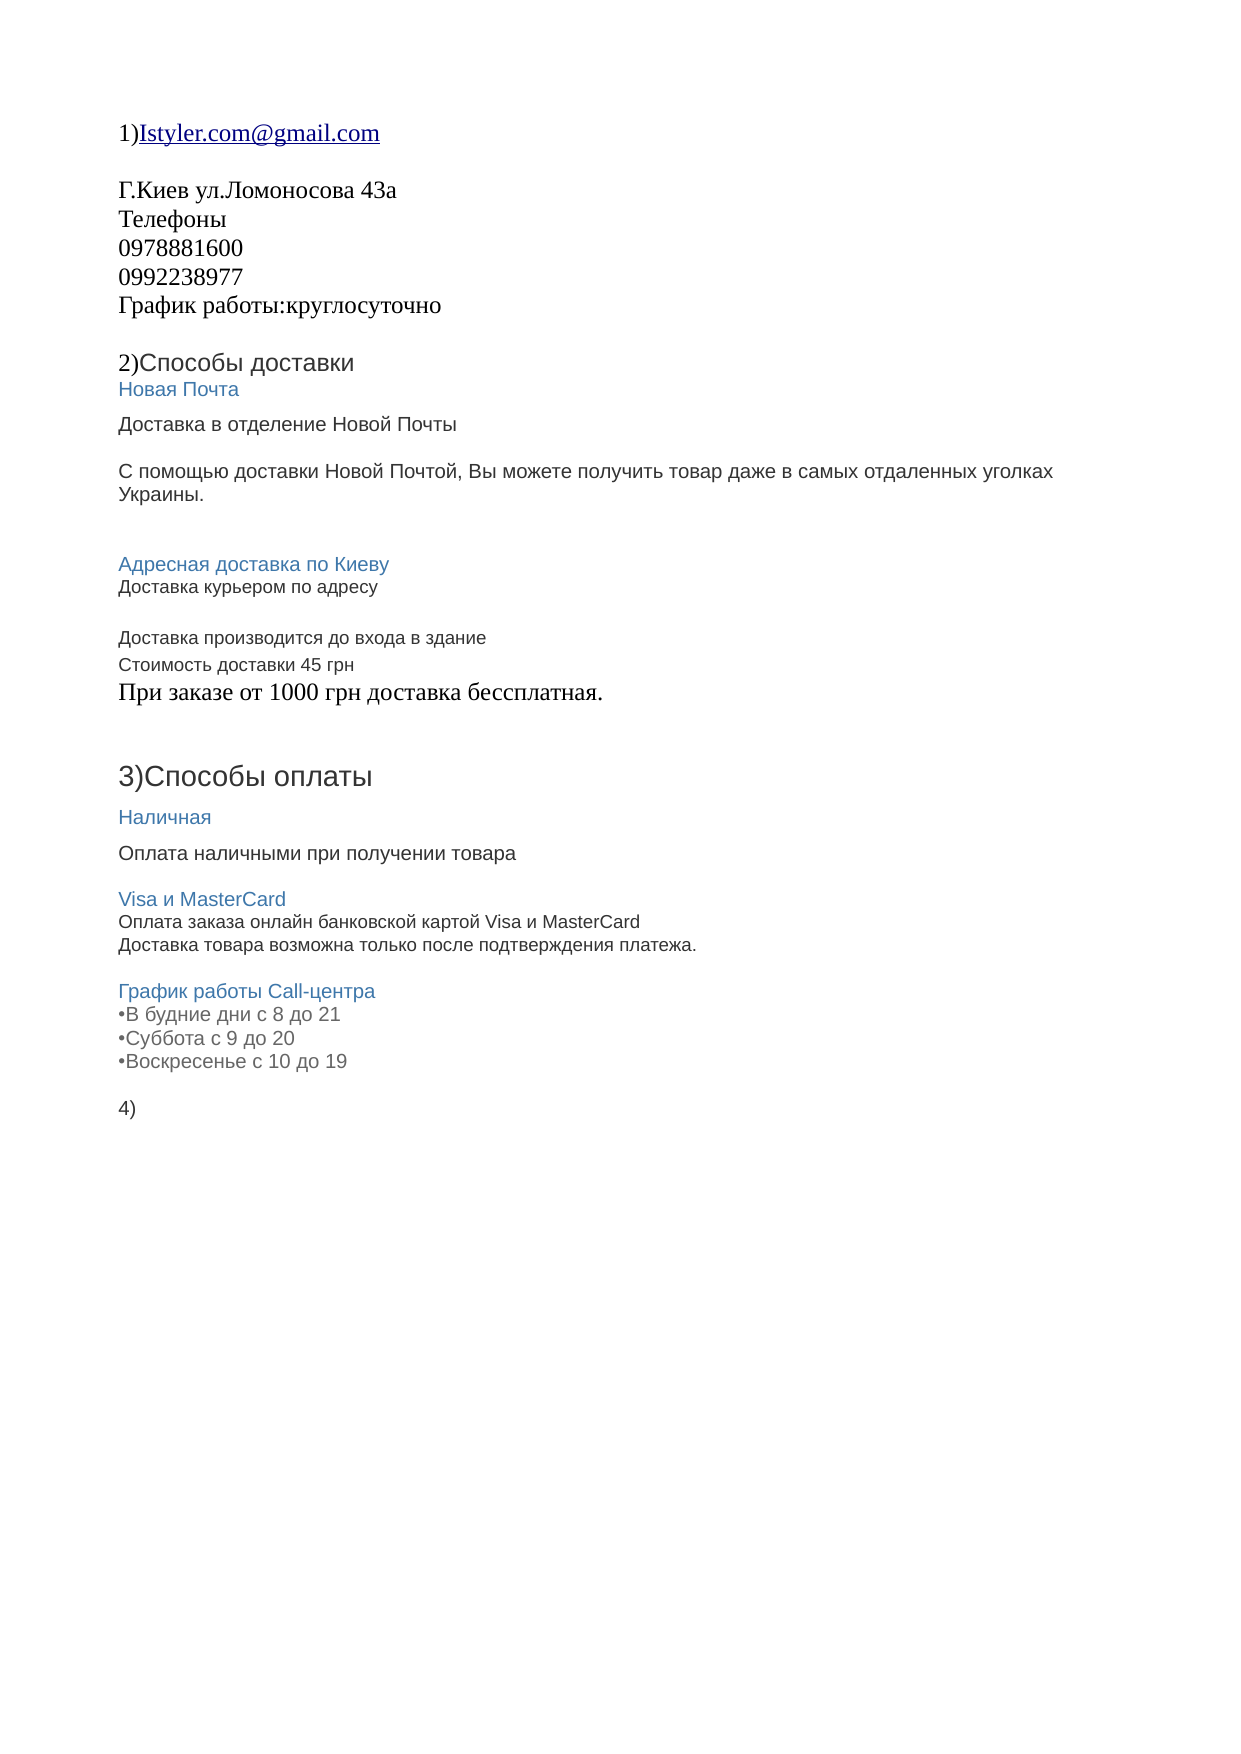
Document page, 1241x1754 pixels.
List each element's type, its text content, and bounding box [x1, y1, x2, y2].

list Оплата наличными при получении товара [118, 841, 1122, 864]
text 0978881600 [118, 233, 1122, 262]
text Телефоны [118, 204, 1122, 233]
text 0992238977 [118, 262, 1122, 291]
list В будние дни с 8 до 21 [118, 1003, 1122, 1026]
text Доставка курьером по адресу Доставка производится до входа в здание Стоимость доставки 45 грн [118, 576, 1122, 677]
text Оплата заказа онлайн банковской картой Visa и MasterCard Доставка товара возможна только после подтверждения платежа. [118, 911, 1122, 956]
text График работы Call-центра [118, 979, 1122, 1003]
text График работы:круглосуточно [118, 291, 1122, 319]
text 2)Способы доставки [118, 348, 1122, 377]
text Новая Почта [118, 377, 1122, 400]
list Доставка в отделение Новой Почты С помощью доставки Новой Почтой, Вы можете получить товар даже в самых отдаленных уголках Украины. [118, 413, 1122, 506]
text 4) [118, 1096, 1122, 1120]
text Visa и MasterCard [118, 888, 1122, 911]
subtitle 3)Способы оплаты [118, 759, 1122, 793]
list Суббота с 9 до 20 [118, 1026, 1122, 1049]
list Воскресенье с 10 до 19 [118, 1049, 1122, 1073]
text Наличная [118, 805, 1122, 829]
text Адресная доставка по Киеву [118, 553, 1122, 576]
text При заказе от 1000 грн доставка бессплатная. [118, 677, 1122, 706]
text Г.Киев ул.Ломоносова 43а [118, 176, 1122, 204]
text 1)Istyler.com@gmail.com [118, 118, 1122, 147]
